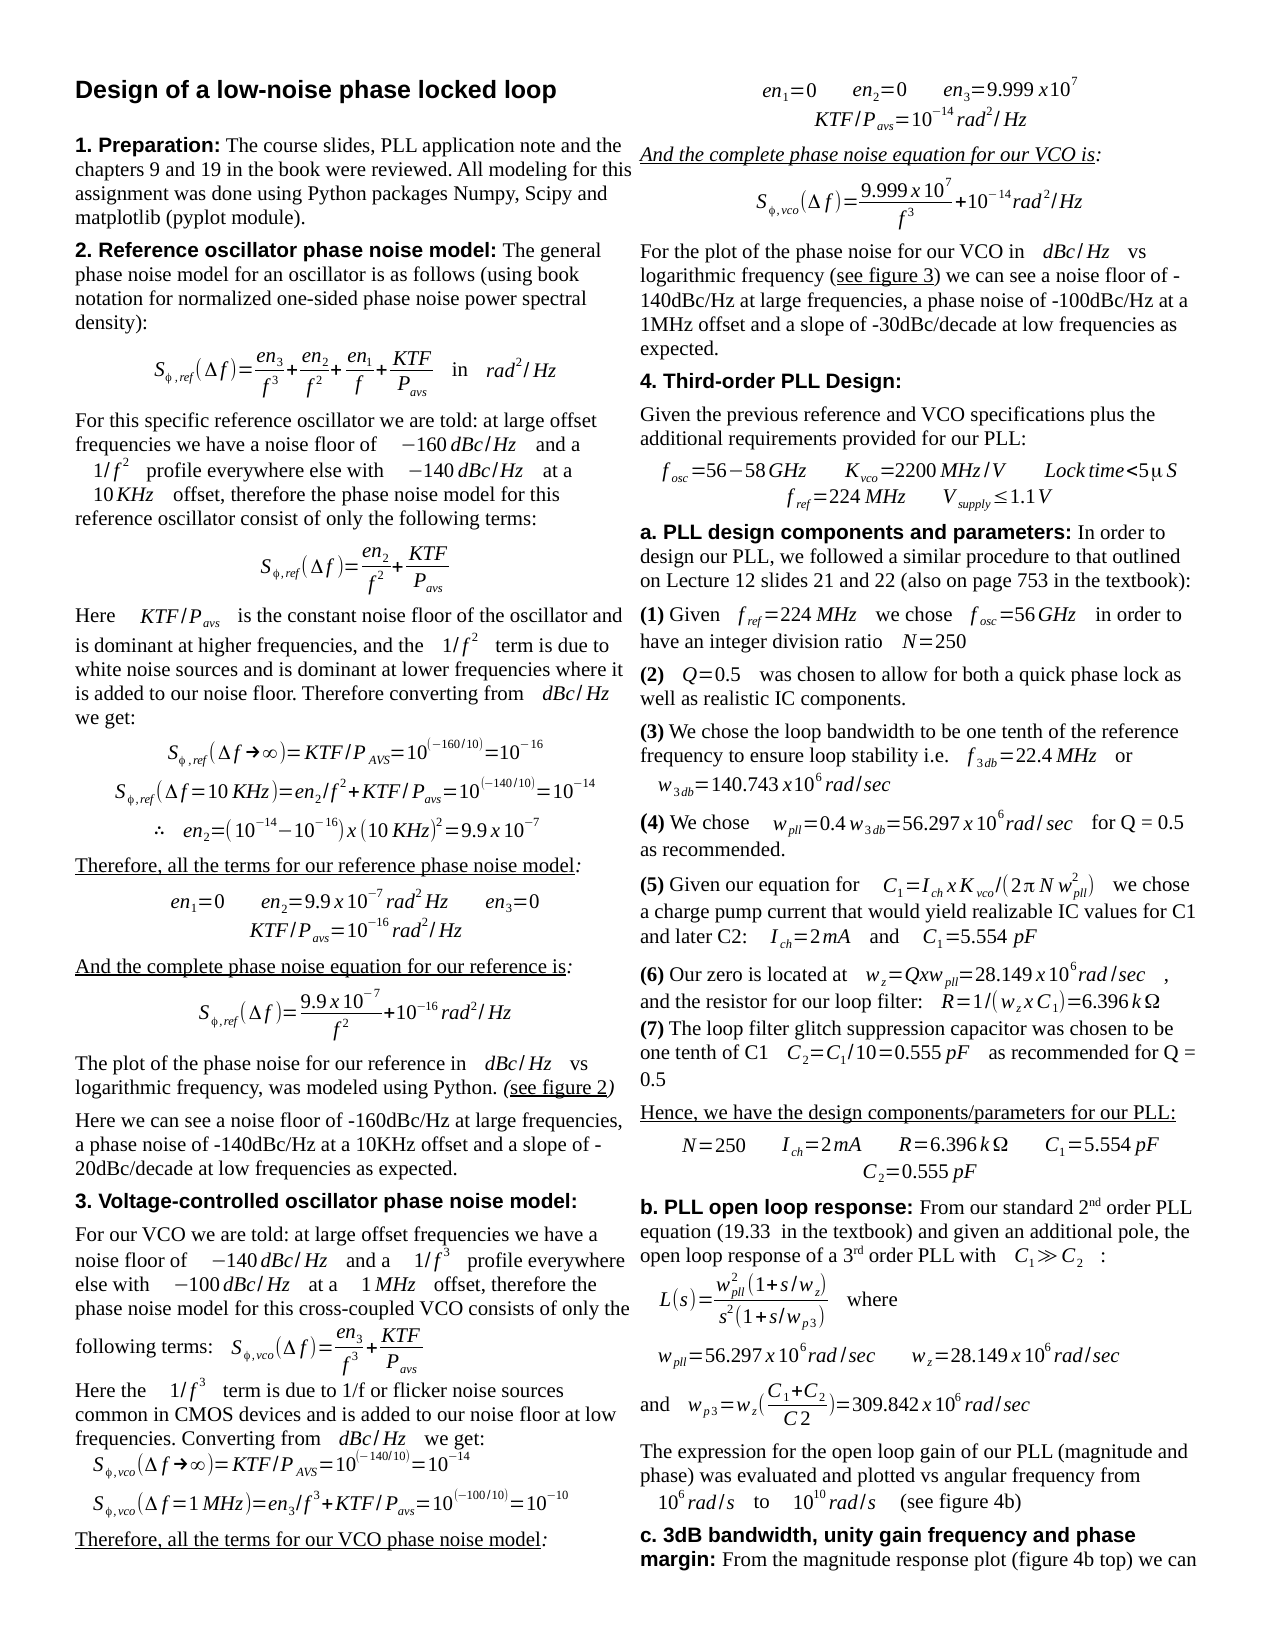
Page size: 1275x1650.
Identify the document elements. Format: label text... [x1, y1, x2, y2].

text 3. Voltage-controlled oscillator phase noise model: [75, 1189, 635, 1213]
text (6) Our zero is located at, and the resistor for our loop filter:(7) The loop filter glitch suppression capacitor was chosen to be one tenth of C1as recommended for Q = 0.5 [640, 960, 1200, 1091]
text in [75, 343, 635, 399]
text Here we can see a noise floor of -160dBc/Hz at large frequencies, a phase noise of -140dBc/Hz at a 10KHz offset and a slope of -20dBc/decade at low frequencies as expected. [75, 1108, 635, 1180]
text (1) Givenwe chosein order to have an integer division ratio [640, 601, 1200, 653]
text For our VCO we are told: at large offset frequencies we have a noise floor of and a profile everywhere else with at a offset, therefore the phase noise model for this cross-coupled VCO consists of only the following terms: [75, 1222, 635, 1376]
text The plot of the phase noise for our reference invs logarithmic frequency, was modeled using Python. (see figure 2) [75, 1051, 635, 1099]
text The expression for the open loop gain of our PLL (magnitude and phase) was evaluated and plotted vs angular frequency from to (see figure 4b) [640, 1439, 1200, 1513]
text Here the term is due to 1/f or flicker noise sources common in CMOS devices and is added to our noise floor at low frequencies. Converting fromwe get: [75, 1376, 635, 1450]
text For this specific reference oscillator we are told: at large offset frequencies we have a noise floor of and a profile everywhere else with at a offset, therefore the phase noise model for this reference oscillator consist of only the following terms: [75, 408, 635, 530]
text 2. Reference oscillator phase noise model: The general phase noise model for an oscillator is as follows (using book notation for normalized one-sided phase noise power spectral density): [75, 238, 635, 334]
text and [640, 1378, 1200, 1430]
text (5) Given our equation for we chose a charge pump current that would yield realizable IC values for C1 and later C2: and [640, 870, 1200, 951]
text 4. Third-order PLL Design: [640, 369, 1200, 393]
text b. PLL open loop response: From our standard 2nd order PLL equation (19.33 in the textbook) and given an additional pole, the open loop response of a 3rd order PLL with:where [640, 1194, 1200, 1331]
text (2)was chosen to allow for both a quick phase lock as well as realistic IC components. [640, 662, 1200, 710]
text (4) We chose for Q = 0.5 as recommended. [640, 808, 1200, 861]
text 1. Preparation: The course slides, PLL application note and the chapters 9 and 19 in the book were reviewed. All modeling for this assignment was done using Python packages Numpy, Scipy and matplotlib (pyplot module). [75, 132, 635, 229]
text Given the previous reference and VCO specifications plus the additional requirements provided for our PLL: [640, 402, 1200, 450]
text Therefore, all the terms for our VCO phase noise model: [75, 1527, 635, 1551]
text (3) We chose the loop bandwidth to be one tenth of the reference frequency to ensure loop stability i.e.or [640, 719, 1200, 799]
text For the plot of the phase noise for our VCO invs logarithmic frequency (see figure 3) we can see a noise floor of -140dBc/Hz at large frequencies, a phase noise of -100dBc/Hz at a 1MHz offset and a slope of -30dBc/decade at low frequencies as expected. [640, 239, 1200, 360]
text a. PLL design components and parameters: In order to design our PLL, we followed a similar procedure to that outlined on Lecture 12 slides 21 and 22 (also on page 753 in the textbook): [640, 520, 1200, 592]
text And the complete phase noise equation for our VCO is: [640, 142, 1200, 166]
text Hence, we have the design components/parameters for our PLL: [640, 1100, 1200, 1124]
text Design of a low-noise phase locked loop [75, 75, 635, 104]
text Here is the constant noise floor of the oscillator and is dominant at higher frequencies, and theterm is due to white noise sources and is dominant at lower frequencies where it is added to our noise floor. Therefore converting fromwe get: [75, 603, 635, 729]
text c. 3dB bandwidth, unity gain frequency and phase margin: From the magnitude response plot (figure 4b top) we can [640, 1522, 1200, 1571]
text Therefore, all the terms for our reference phase noise model: [75, 853, 635, 877]
text And the complete phase noise equation for our reference is: [75, 954, 635, 978]
text ∴ [75, 815, 635, 844]
